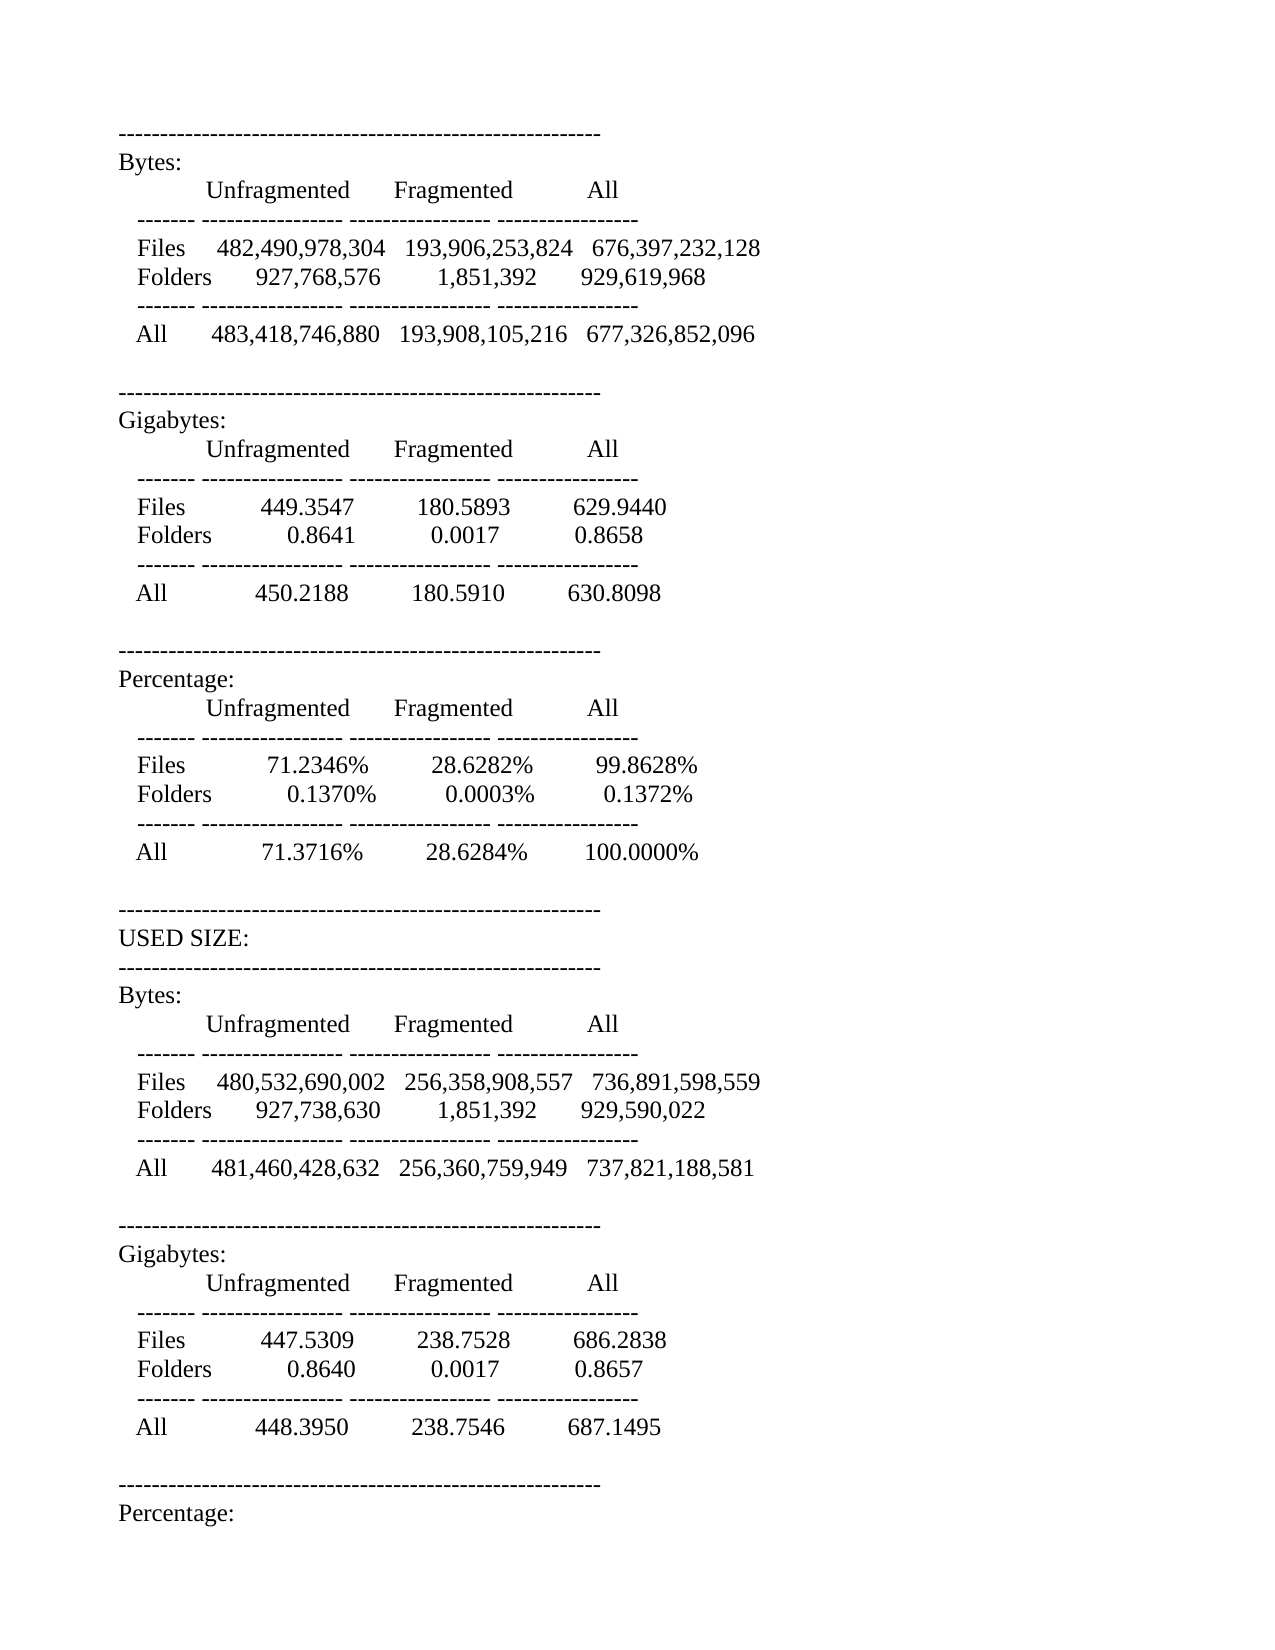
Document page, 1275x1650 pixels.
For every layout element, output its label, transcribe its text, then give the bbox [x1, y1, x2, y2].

text Folders 0.8641 0.0017 0.8658 [118, 521, 1157, 549]
text Unfragmented Fragmented All [118, 1268, 1157, 1297]
text ------- ----------------- ----------------- ----------------- [118, 1124, 1157, 1153]
text Files 480,532,690,002 256,358,908,557 736,891,598,559 [118, 1067, 1157, 1096]
text ---------------------------------------------------------- [118, 1211, 1157, 1239]
text ------- ----------------- ----------------- ----------------- [118, 463, 1157, 492]
text Percentage: [118, 1498, 1157, 1527]
text All 448.3950 238.7546 687.1495 [118, 1412, 1157, 1441]
text Bytes: [118, 981, 1157, 1009]
text ------- ----------------- ----------------- ----------------- [118, 1383, 1157, 1412]
text ------- ----------------- ----------------- ----------------- [118, 808, 1157, 837]
text Folders 0.8640 0.0017 0.8657 [118, 1354, 1157, 1383]
text Unfragmented Fragmented All [118, 434, 1157, 463]
text ---------------------------------------------------------- [118, 636, 1157, 664]
text All 71.3716% 28.6284% 100.0000% [118, 837, 1157, 866]
text Unfragmented Fragmented All [118, 176, 1157, 204]
text All 483,418,746,880 193,908,105,216 677,326,852,096 [118, 319, 1157, 348]
text Percentage: [118, 664, 1157, 693]
text Files 449.3547 180.5893 629.9440 [118, 492, 1157, 521]
text ------- ----------------- ----------------- ----------------- [118, 291, 1157, 319]
text ---------------------------------------------------------- [118, 118, 1157, 147]
text Files 482,490,978,304 193,906,253,824 676,397,232,128 [118, 233, 1157, 262]
text All 481,460,428,632 256,360,759,949 737,821,188,581 [118, 1153, 1157, 1182]
text USED SIZE: [118, 923, 1157, 952]
text Folders 0.1370% 0.0003% 0.1372% [118, 779, 1157, 808]
text ------- ----------------- ----------------- ----------------- [118, 722, 1157, 751]
text All 450.2188 180.5910 630.8098 [118, 578, 1157, 607]
text Folders 927,768,576 1,851,392 929,619,968 [118, 262, 1157, 291]
text ---------------------------------------------------------- [118, 952, 1157, 981]
text ---------------------------------------------------------- [118, 894, 1157, 923]
text Bytes: [118, 147, 1157, 176]
text ---------------------------------------------------------- [118, 377, 1157, 406]
text ------- ----------------- ----------------- ----------------- [118, 204, 1157, 233]
text Gigabytes: [118, 406, 1157, 434]
text Files 447.5309 238.7528 686.2838 [118, 1326, 1157, 1354]
text ------- ----------------- ----------------- ----------------- [118, 1038, 1157, 1067]
text Unfragmented Fragmented All [118, 693, 1157, 722]
text Files 71.2346% 28.6282% 99.8628% [118, 751, 1157, 779]
text Gigabytes: [118, 1239, 1157, 1268]
text ------- ----------------- ----------------- ----------------- [118, 549, 1157, 578]
text ---------------------------------------------------------- [118, 1469, 1157, 1498]
text Unfragmented Fragmented All [118, 1009, 1157, 1038]
text Folders 927,738,630 1,851,392 929,590,022 [118, 1096, 1157, 1124]
text ------- ----------------- ----------------- ----------------- [118, 1297, 1157, 1326]
